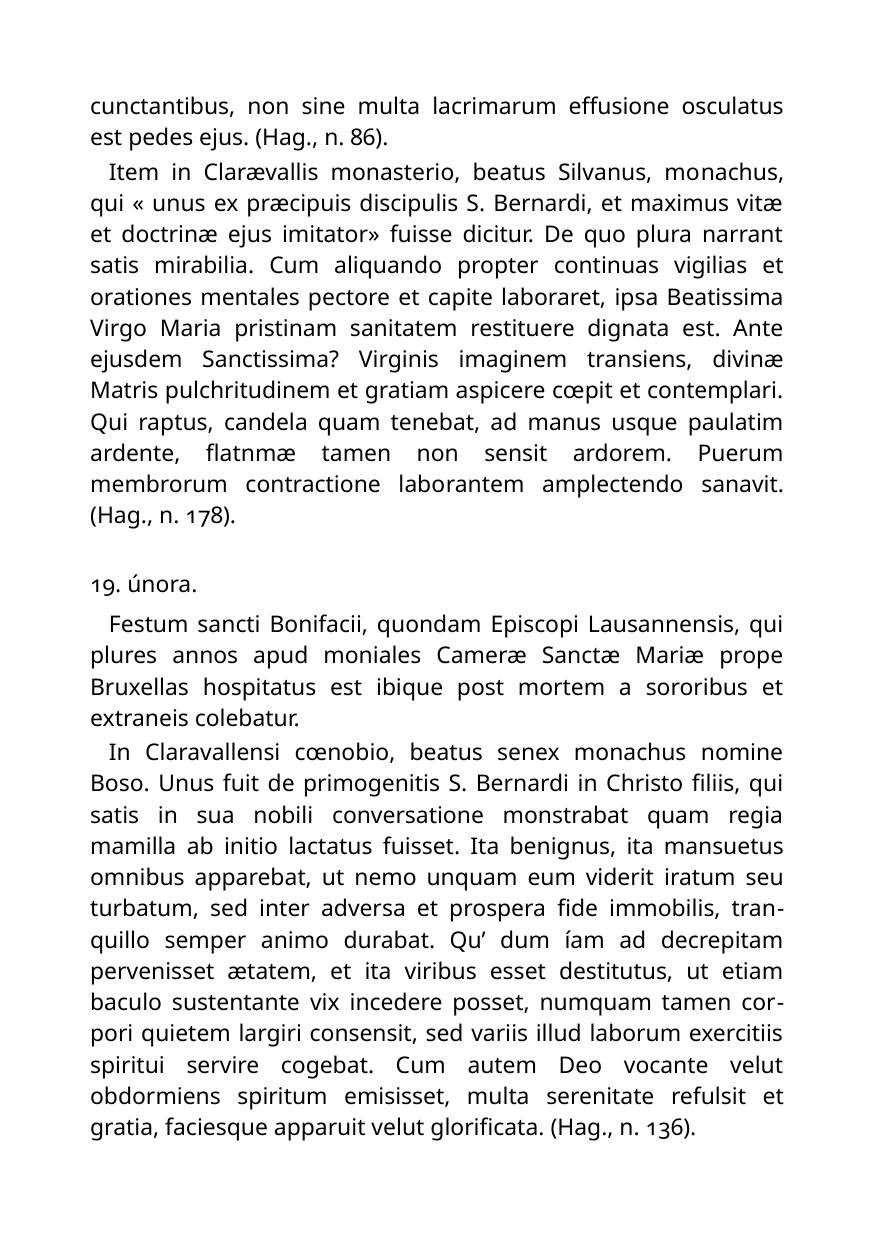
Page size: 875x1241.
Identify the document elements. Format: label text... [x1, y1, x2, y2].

text In Claravallensi cœnobio, beatus senex monachus nomine Boso. Unus fuit de primogenitis S. Bernardi in Christo filiis, qui satis in sua nobili conversatione monstrabat quam regia mamilla ab initio lactatus fuisset. Ita benignus, ita mansuetus omnibus apparebat, ut nemo unquam eum viderit iratum seu turbatum, sed inter adversa et prospera fide immobilis, tran­quillo semper animo durabat. Qu’ dum íam ad decrepitam pervenisset ætatem, et ita viribus esset destitutus, ut etiam baculo sustentante vix incedere posset, numquam tamen cor­pori quietem largiri consensit, sed variis illud laborum exercitiis spiritui servire cogebat. Cum autem Deo vocante velut obdormiens spiritum emisisset, multa serenitate refulsit et gratia, faciesque apparuit velut glorificata. (Hag., n. 136). [90, 736, 784, 1142]
text 19. února. [90, 568, 784, 599]
text cunctantibus, non sine multa lacrimarum effusione osculatus est pedes ejus. (Hag., n. 86). [90, 90, 784, 152]
text Item in Clarævallis monasterio, beatus Silvanus, mo­nachus, qui « unus ex præcipuis discipulis S. Bernardi, et maximus vitæ et doctrinæ ejus imitator» fuisse dicitur. De quo plura narrant satis mirabilia. Cum aliquando propter continuas vigilias et orationes mentales pectore et capite laboraret, ipsa Beatissima Virgo Maria pristinam sanitatem restituere dignata est. Ante ejusdem Sanctissima? Virginis imaginem transiens, divinæ Matris pulchritudinem et gratiam aspicere cœpit et contemplari. Qui raptus, candela quam tenebat, ad manus usque paulatim ardente, flatnmæ tamen non sensit ardorem. Puerum membrorum contractione labo­rantem amplectendo sanavit. (Hag., n. 178). [90, 156, 784, 531]
text Festum sancti Bonifacii, quondam Episcopi Lausannensis, qui plures annos apud moniales Cameræ Sanctæ Mariæ prope Bruxellas hospitatus est ibique post mortem a sororibus et extraneis colebatur. [90, 608, 784, 733]
